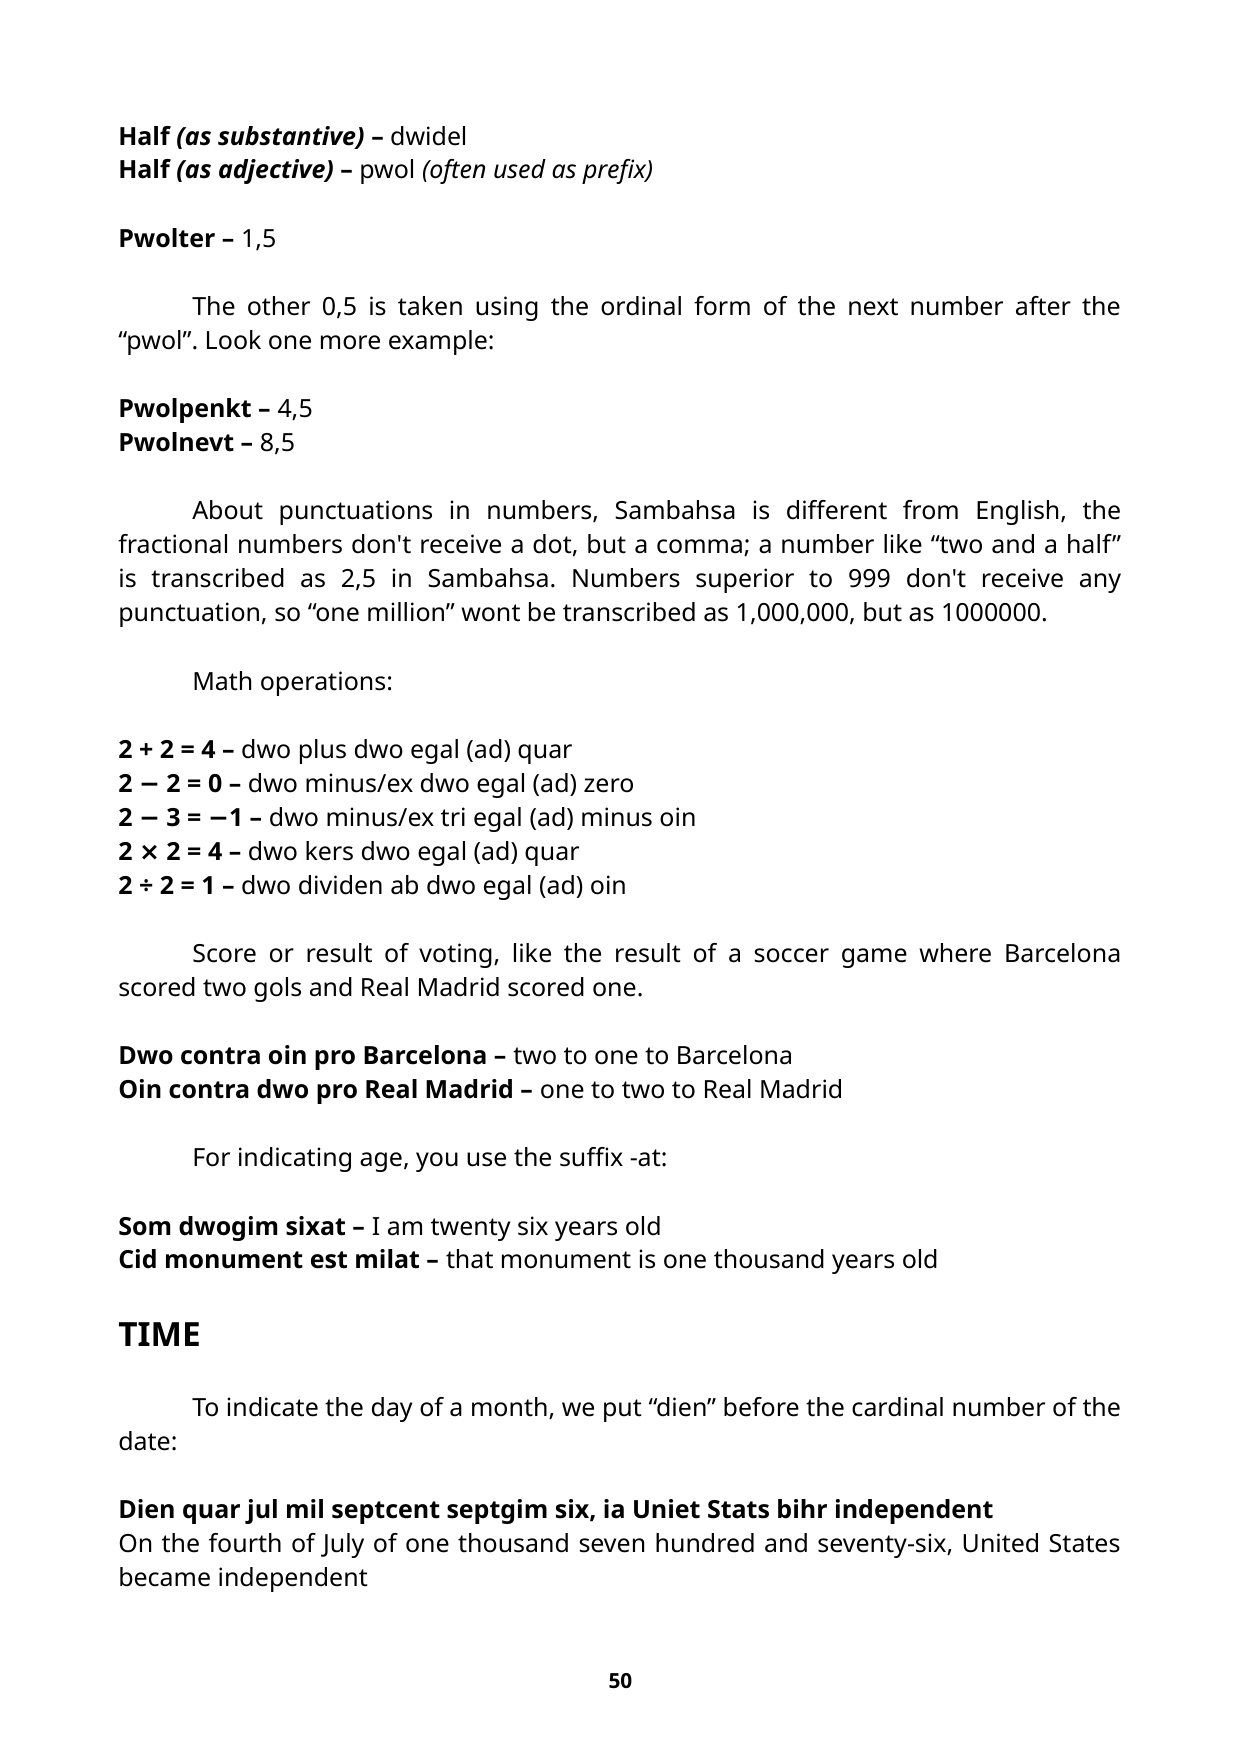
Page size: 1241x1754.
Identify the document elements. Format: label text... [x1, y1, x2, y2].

text To indicate the day of a month, we put “dien” before the cardinal number of the date: [118, 1390, 1122, 1458]
text Pwolpenkt – 4,5 [118, 391, 1122, 425]
text Pwolter – 1,5 [118, 220, 1122, 254]
text Som dwogim sixat – I am twenty six years old [118, 1208, 1122, 1242]
text Half (as adjective) – pwol (often used as prefix) [118, 152, 1122, 186]
text The other 0,5 is taken using the ordinal form of the next number after the “pwol”. Look one more example: [118, 288, 1122, 357]
text Oin contra dwo pro Real Madrid – one to two to Real Madrid [118, 1072, 1122, 1106]
text Cid monument est milat – that monument is one thousand years old [118, 1242, 1122, 1276]
text About punctuations in numbers, Sambahsa is different from English, the fractional numbers don't receive a dot, but a comma; a number like “two and a half” is transcribed as 2,5 in Sambahsa. Numbers superior to 999 don't receive any punctuation, so “one million” wont be transcribed as 1,000,000, but as 1000000. [118, 493, 1122, 629]
text Half (as substantive) – dwidel [118, 118, 1122, 152]
text 2 ÷ 2 = 1 – dwo dividen ab dwo egal (ad) oin [118, 867, 1122, 902]
text 2 − 2 = 0 – dwo minus/ex dwo egal (ad) zero [118, 765, 1122, 799]
text Score or result of voting, like the result of a soccer game where Barcelona scored two gols and Real Madrid scored one. [118, 936, 1122, 1004]
text Dien quar jul mil septcent septgim six, ia Uniet Stats bihr independent [118, 1492, 1122, 1526]
text On the fourth of July of one thousand seven hundred and seventy-six, United States became independent [118, 1526, 1122, 1594]
text For indicating age, you use the suffix -at: [118, 1140, 1122, 1174]
text 2 + 2 = 4 – dwo plus dwo egal (ad) quar [118, 731, 1122, 765]
text Math operations: [118, 663, 1122, 697]
text 2 − 3 = −1 – dwo minus/ex tri egal (ad) minus oin [118, 799, 1122, 833]
subtitle TIME [118, 1310, 1122, 1356]
text Pwolnevt – 8,5 [118, 425, 1122, 459]
text 2 ⨯ 2 = 4 – dwo kers dwo egal (ad) quar [118, 833, 1122, 867]
text Dwo contra oin pro Barcelona – two to one to Barcelona [118, 1038, 1122, 1072]
